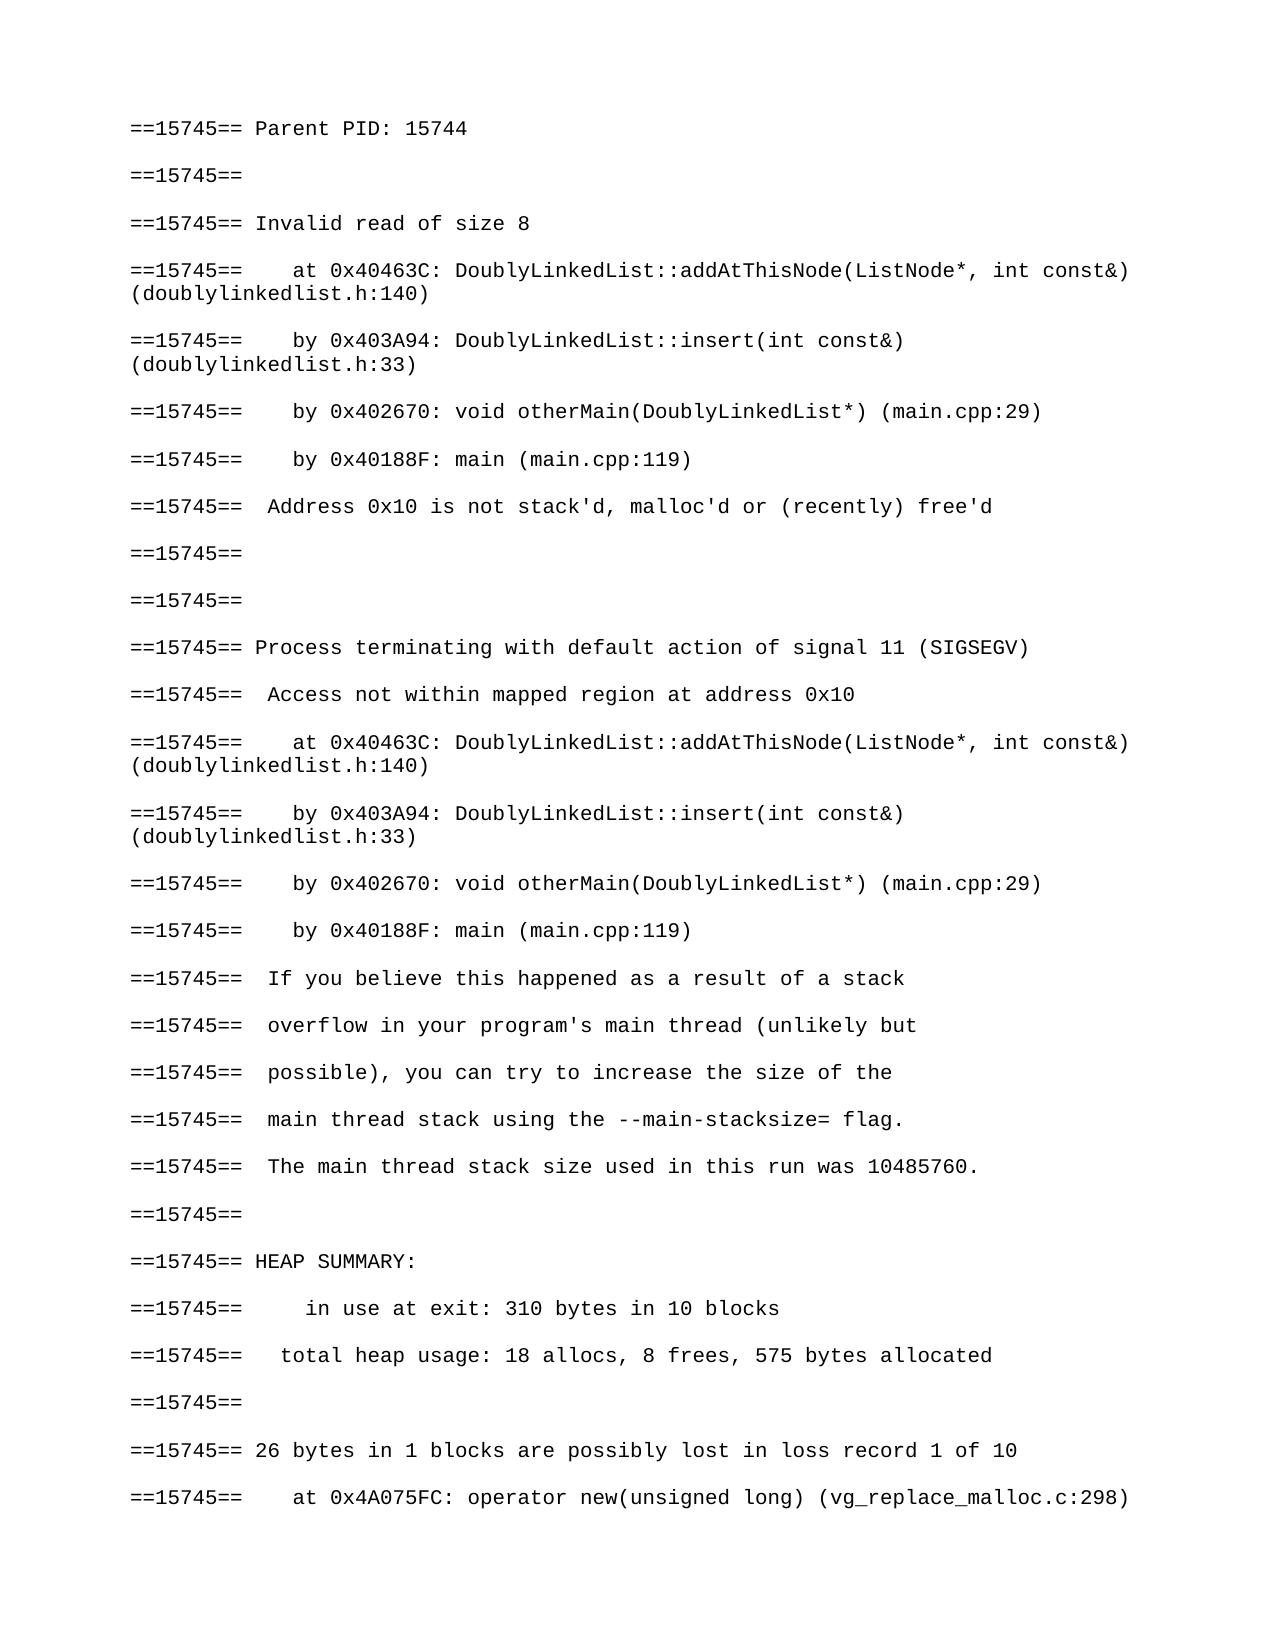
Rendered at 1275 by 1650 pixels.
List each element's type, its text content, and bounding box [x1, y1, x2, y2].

text ==15745== [130, 1204, 1145, 1227]
text ==15745== at 0x4A075FC: operator new(unsigned long) (vg_replace_malloc.c:298) [130, 1487, 1145, 1510]
text ==15745== by 0x403A94: DoublyLinkedList::insert(int const&) (doublylinkedlist.h:33) [130, 331, 1145, 378]
text ==15745== possible), you can try to increase the size of the [130, 1062, 1145, 1086]
text ==15745== in use at exit: 310 bytes in 10 blocks [130, 1298, 1145, 1322]
text ==15745== [130, 543, 1145, 567]
text ==15745== [130, 165, 1145, 189]
text ==15745== Process terminating with default action of signal 11 (SIGSEGV) [130, 637, 1145, 661]
text ==15745== main thread stack using the --main-stacksize= flag. [130, 1109, 1145, 1133]
text ==15745== Parent PID: 15744 [130, 118, 1145, 142]
text ==15745== 26 bytes in 1 blocks are possibly lost in loss record 1 of 10 [130, 1439, 1145, 1463]
text ==15745== If you believe this happened as a result of a stack [130, 968, 1145, 991]
text ==15745== [130, 1392, 1145, 1416]
text ==15745== by 0x40188F: main (main.cpp:119) [130, 448, 1145, 472]
text ==15745== by 0x402670: void otherMain(DoublyLinkedList*) (main.cpp:29) [130, 873, 1145, 897]
text ==15745== total heap usage: 18 allocs, 8 frees, 575 bytes allocated [130, 1345, 1145, 1369]
text ==15745== at 0x40463C: DoublyLinkedList::addAtThisNode(ListNode*, int const&) (doublylinkedlist.h:140) [130, 260, 1145, 307]
text ==15745== The main thread stack size used in this run was 10485760. [130, 1156, 1145, 1180]
text ==15745== by 0x40188F: main (main.cpp:119) [130, 921, 1145, 944]
text ==15745== by 0x403A94: DoublyLinkedList::insert(int const&) (doublylinkedlist.h:33) [130, 802, 1145, 850]
text ==15745== [130, 590, 1145, 614]
text ==15745== by 0x402670: void otherMain(DoublyLinkedList*) (main.cpp:29) [130, 401, 1145, 425]
text ==15745== Address 0x10 is not stack'd, malloc'd or (recently) free'd [130, 496, 1145, 519]
text ==15745== overflow in your program's main thread (unlikely but [130, 1015, 1145, 1038]
text ==15745== Access not within mapped region at address 0x10 [130, 684, 1145, 708]
text ==15745== at 0x40463C: DoublyLinkedList::addAtThisNode(ListNode*, int const&) (doublylinkedlist.h:140) [130, 732, 1145, 779]
text ==15745== HEAP SUMMARY: [130, 1251, 1145, 1274]
text ==15745== Invalid read of size 8 [130, 212, 1145, 236]
